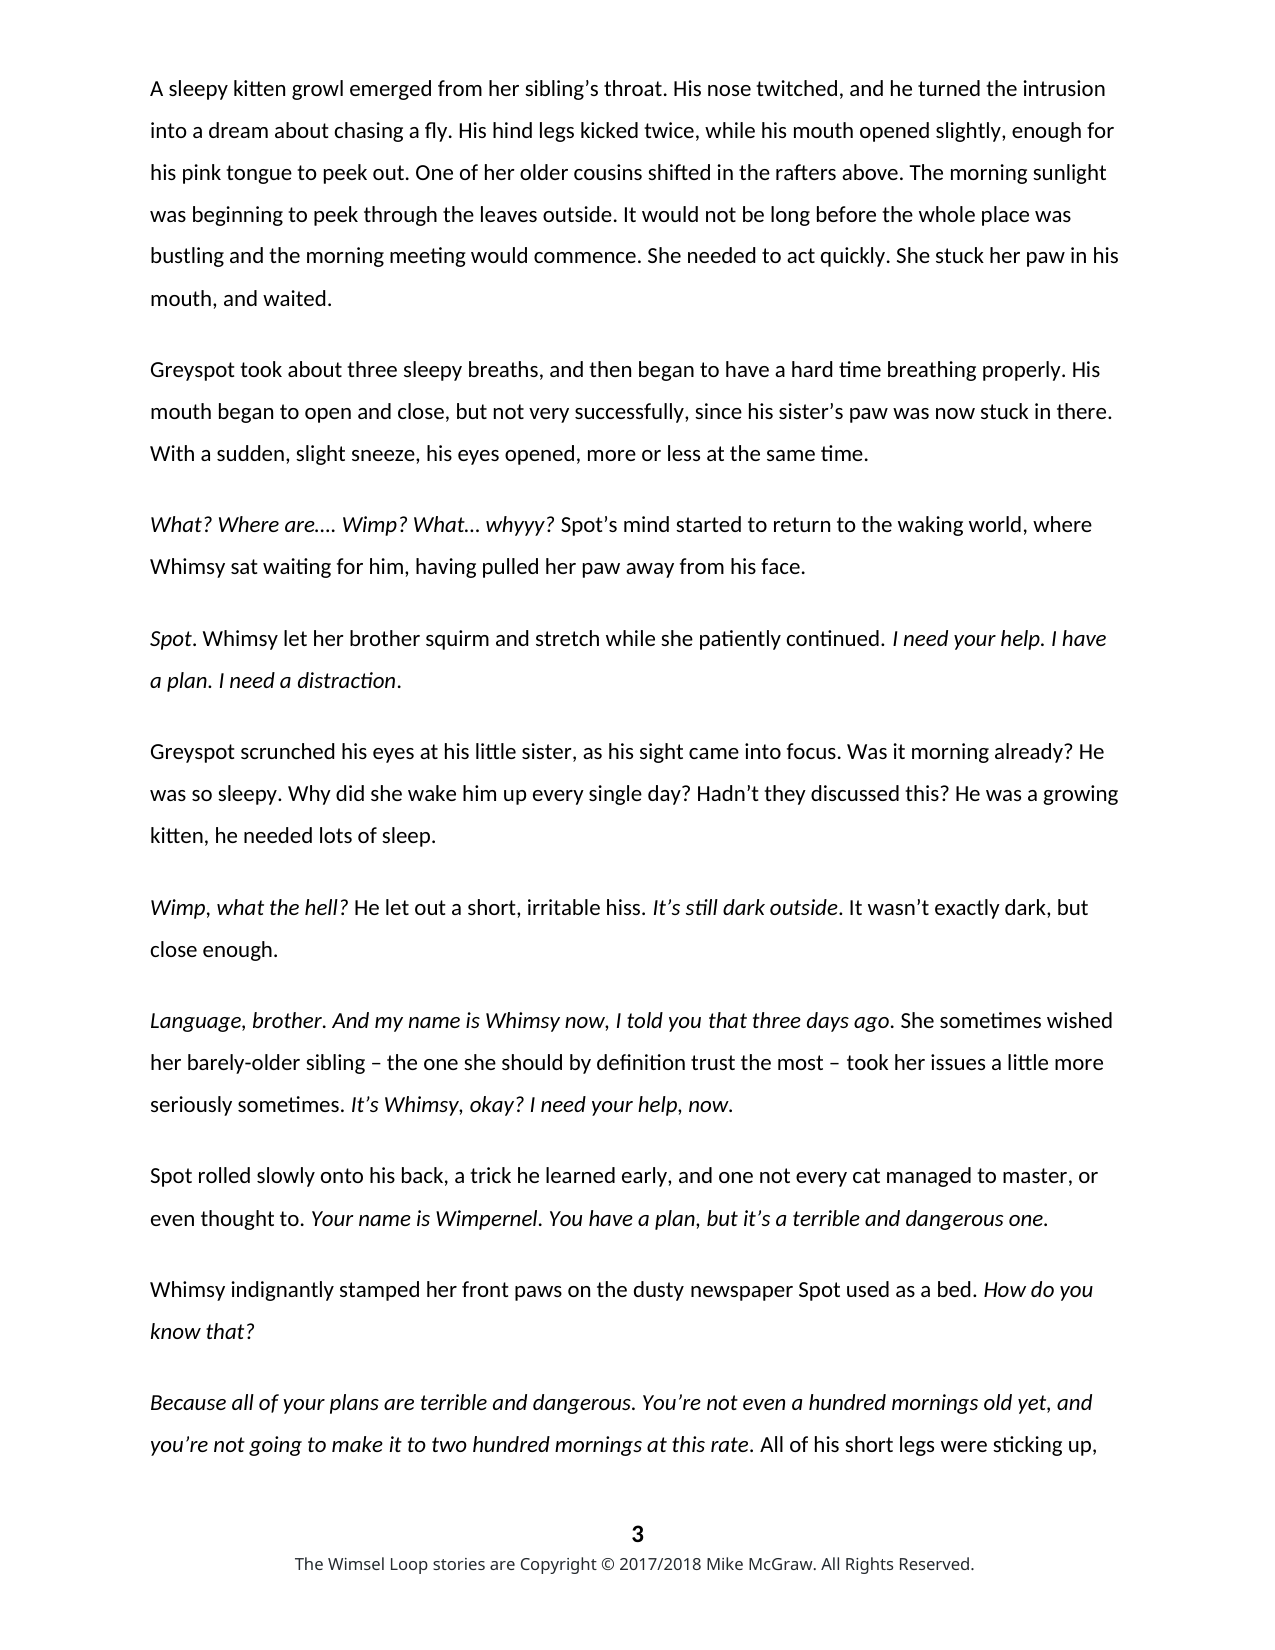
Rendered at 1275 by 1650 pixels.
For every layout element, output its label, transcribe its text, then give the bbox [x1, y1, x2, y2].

text Whimsy indignantly stamped her front paws on the dusty newspaper Spot used as a bed. How do you know that? [150, 1275, 1125, 1345]
text Language, brother. And my name is Whimsy now, I told you that three days ago. She sometimes wished her barely-older sibling – the one she should by definition trust the most – took her issues a little more seriously sometimes. It’s Whimsy, okay? I need your help, now. [150, 1006, 1125, 1118]
text What? Where are…. Wimp? What… whyyy? Spot’s mind started to return to the waking world, where Whimsy sat waiting for him, having pulled her paw away from his face. [150, 511, 1125, 581]
text Wimp, what the hell? He let out a short, irritable hiss. It’s still dark outside. It wasn’t exactly dark, but close enough. [150, 893, 1125, 963]
text Greyspot took about three sleepy breaths, and then began to have a hard time breathing properly. His mouth began to open and close, but not very successfully, since his sister’s paw was now stuck in there. With a sudden, slight sneeze, his eyes opened, more or less at the same time. [150, 355, 1125, 467]
text Spot. Whimsy let her brother squirm and stretch while she patiently continued. I need your help. I have a plan. I need a distraction. [150, 624, 1125, 694]
text Spot rolled slowly onto his back, a trick he learned early, and one not every cat managed to master, or even thought to. Your name is Wimpernel. You have a plan, but it’s a terrible and dangerous one. [150, 1162, 1125, 1232]
text Greyspot scrunched his eyes at his little sister, as his sight came into focus. Was it morning already? He was so sleepy. Why did she wake him up every single day? Hadn’t they discussed this? He was a growing kitten, he needed lots of sleep. [150, 737, 1125, 849]
text Because all of your plans are terrible and dangerous. You’re not even a hundred mornings old yet, and you’re not going to make it to two hundred mornings at this rate. All of his short legs were sticking up, [150, 1388, 1125, 1458]
text A sleepy kitten growl emerged from her sibling’s throat. His nose twitched, and he turned the intrusion into a dream about chasing a fly. His hind legs kicked twice, while his mouth opened slightly, enough for his pink tongue to peek out. One of her older cousins shifted in the rafters above. The morning sunlight was beginning to peek through the leaves outside. It would not be long before the whole place was bustling and the morning meeting would commence. She needed to act quickly. She stuck her paw in his mouth, and waited. [150, 74, 1125, 312]
